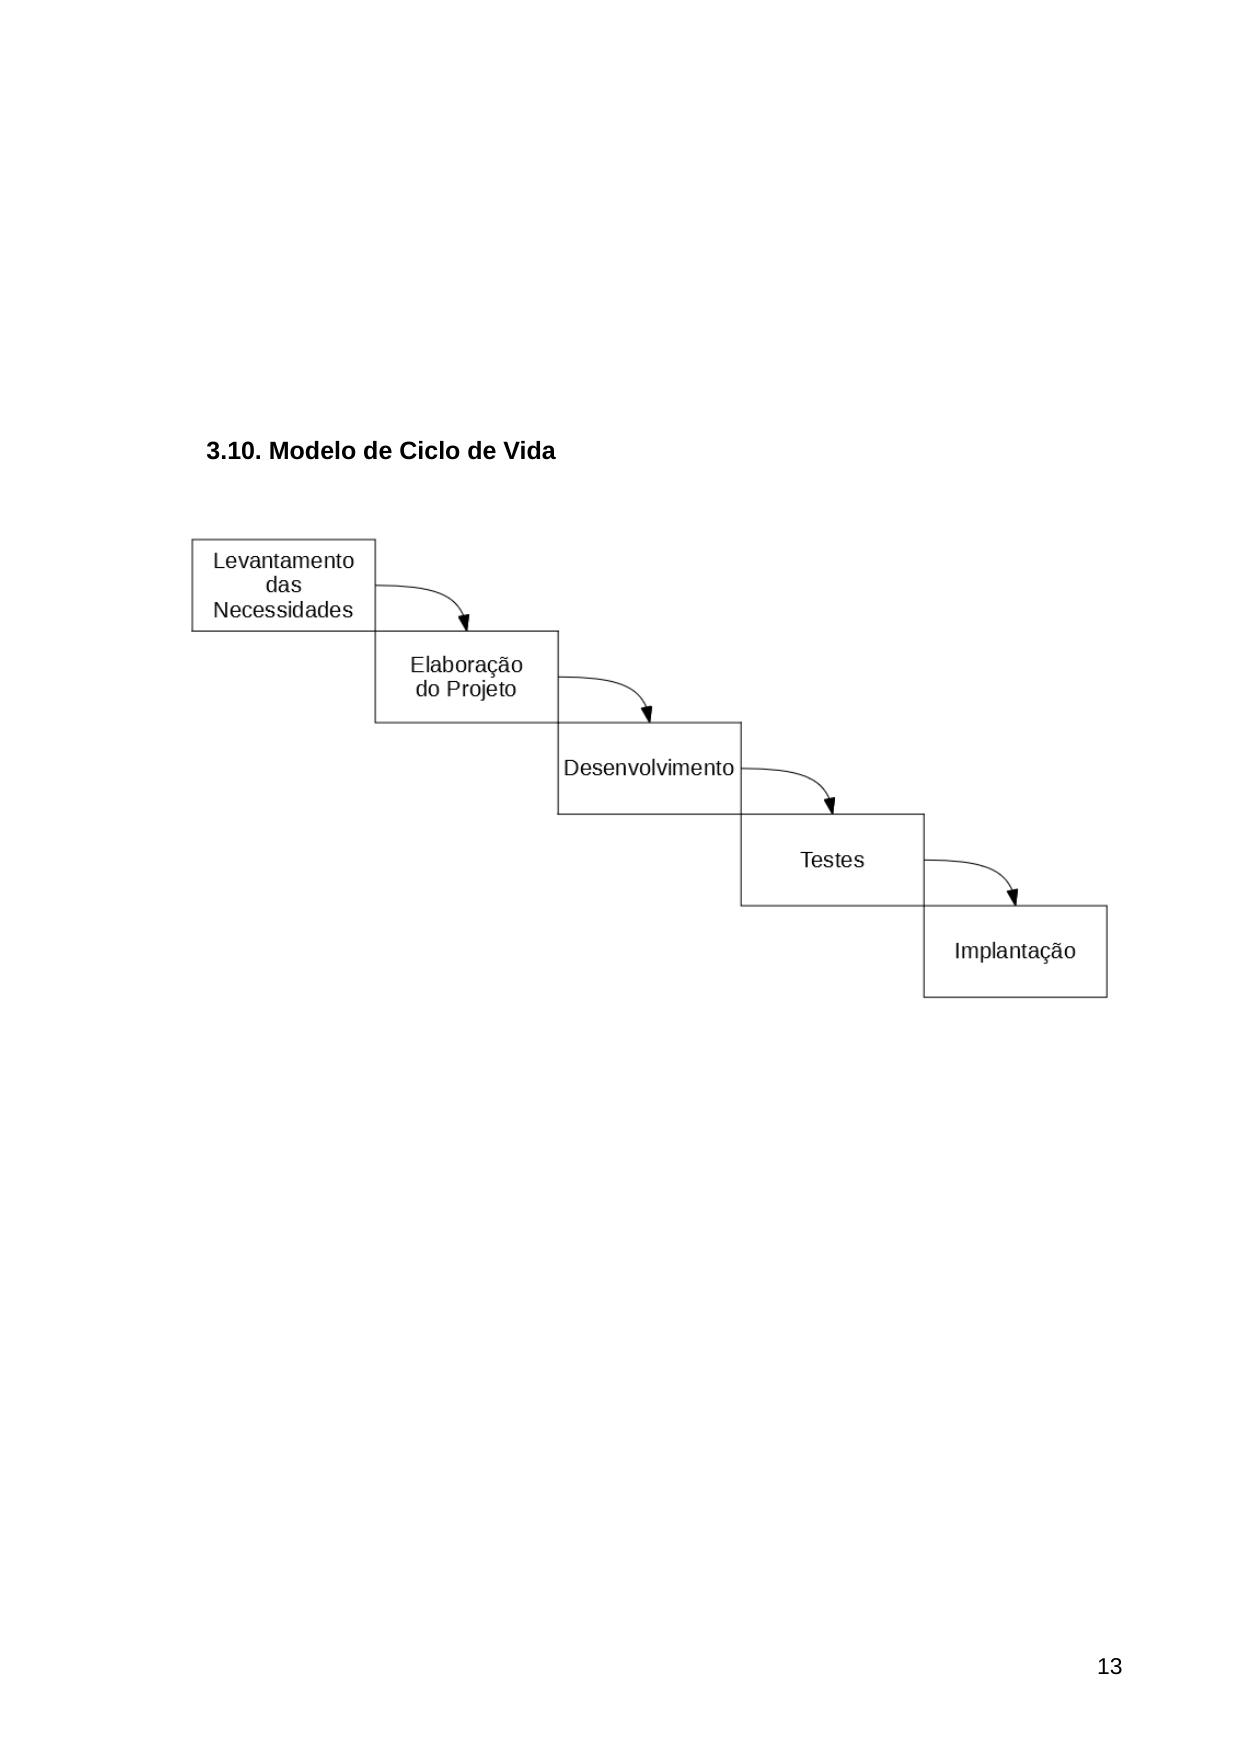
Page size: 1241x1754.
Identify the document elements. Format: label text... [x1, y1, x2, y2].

text 3.10. Modelo de Ciclo de Vida [206, 436, 1122, 464]
picture [177, 522, 1123, 1012]
